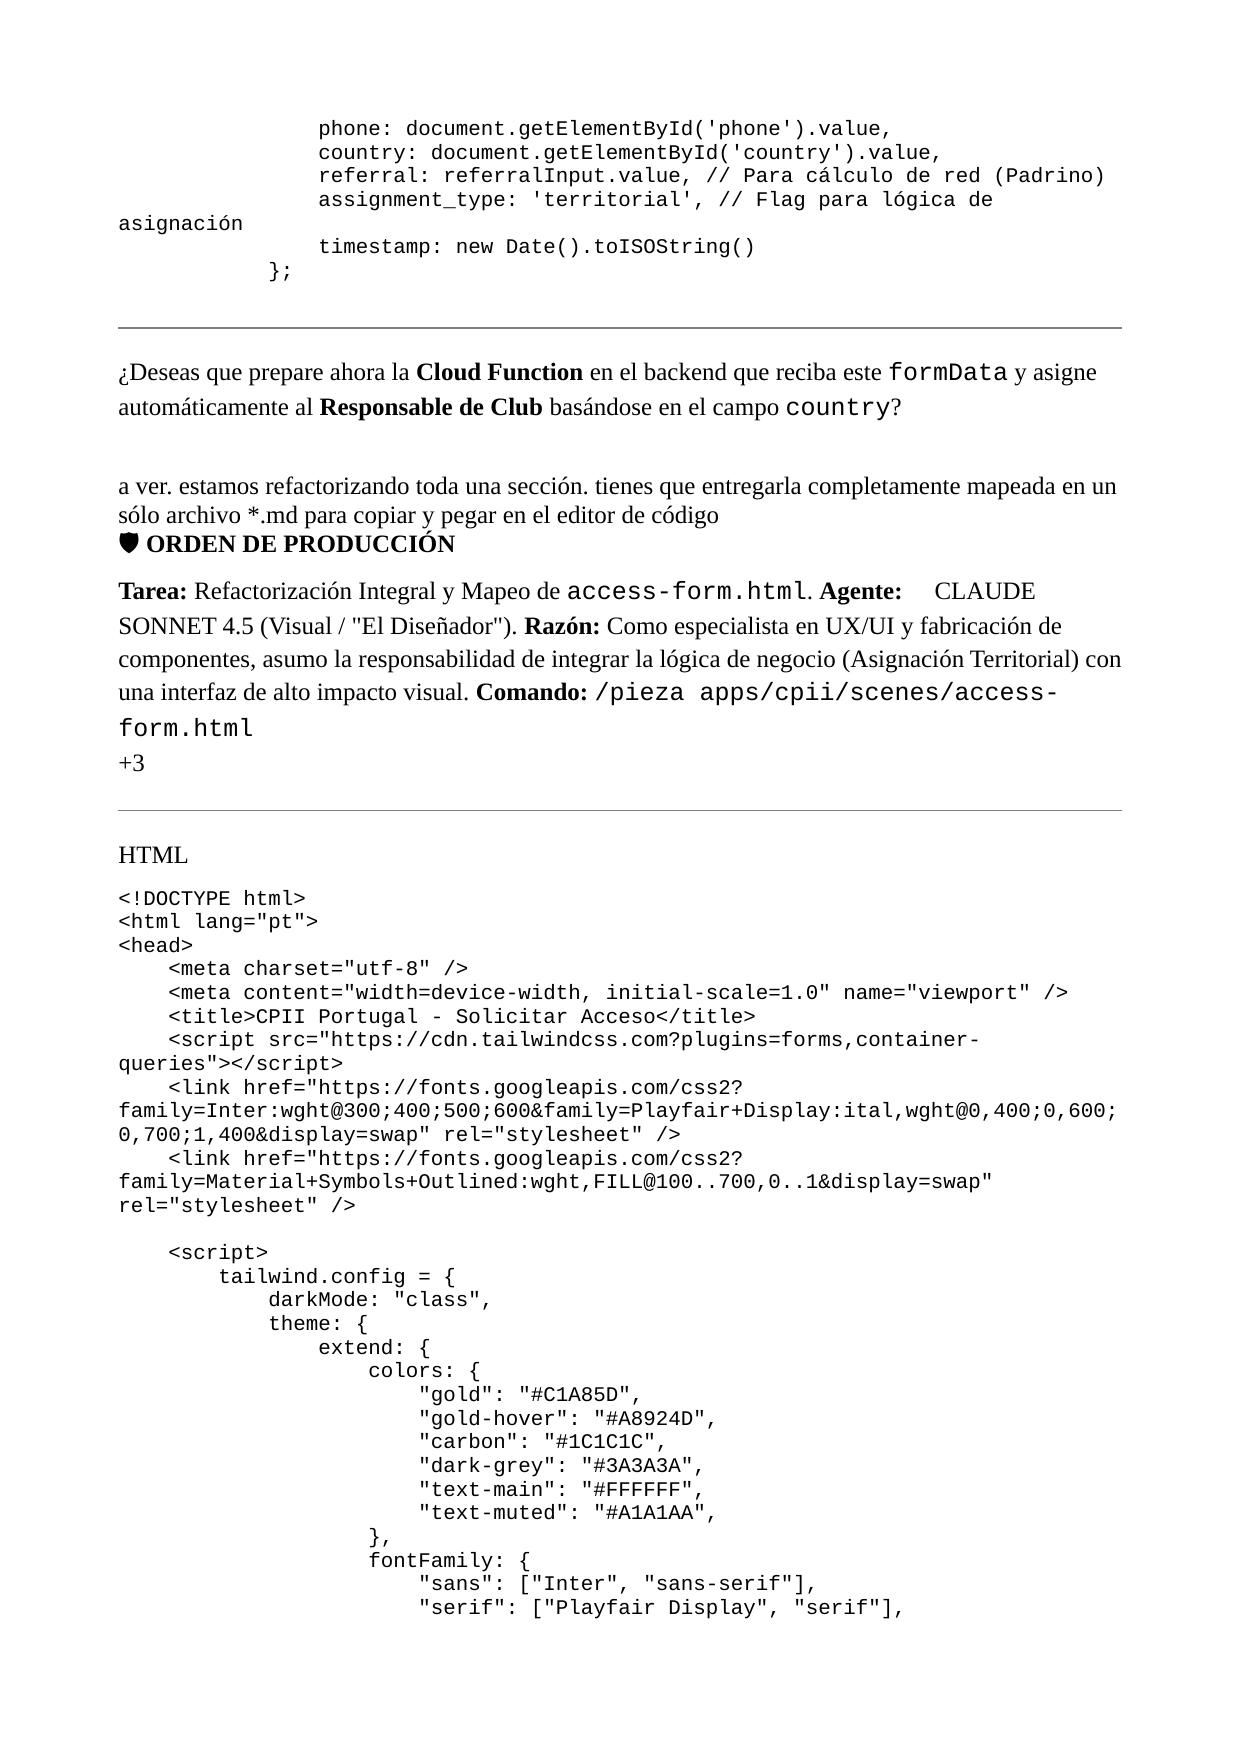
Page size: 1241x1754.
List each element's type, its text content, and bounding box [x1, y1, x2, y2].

table_cell a ver. estamos refactorizando toda una sección. tienes que entregarla completamente mapeada en un sólo archivo *.md para copiar y pegar en el editor de código [118, 471, 1122, 529]
table_cell 🛡️ ORDEN DE PRODUCCIÓN Tarea: Refactorización Integral y Mapeo de access-form.html. Agente: 🎨 CLAUDE SONNET 4.5 (Visual / "El Diseñador"). Razón: Como especialista en UX/UI y fabricación de componentes, asumo la responsabilidad de integrar la lógica de negocio (Asignación Territorial) con una interfaz de alto impacto visual. Comando: /pieza apps/cpii/scenes/access-form.html +3 [118, 529, 1122, 810]
table_cell phone: document.getElementById('phone').value, country: document.getElementById('country').value, referral: referralInput.value, // Para cálculo de red (Padrino) assignment_type: 'territorial', // Flag para lógica de asignación timestamp: new Date().toISOString() }; [118, 118, 1122, 327]
table_cell HTML <!DOCTYPE html> <html lang="pt"> <head> <meta charset="utf-8" /> <meta content="width=device-width, initial-scale=1.0" name="viewport" /> <title>CPII Portugal - Solicitar Acceso</title> <script src="https://cdn.tailwindcss.com?plugins=forms,container-queries"></script> <link href="https://fonts.googleapis.com/css2?family=Inter:wght@300;400;500;600&family=Playfair+Display:ital,wght@0,400;0,600;0,700;1,400&display=swap" rel="stylesheet" /> <link href="https://fonts.googleapis.com/css2?family=Material+Symbols+Outlined:wght,FILL@100..700,0..1&display=swap" rel="stylesheet" /> <script> tailwind.config = { darkMode: "class", theme: { extend: { colors: { "gold": "#C1A85D", "gold-hover": "#A8924D", "carbon": "#1C1C1C", "dark-grey": "#3A3A3A", "text-main": "#FFFFFF", "text-muted": "#A1A1AA", }, fontFamily: { "sans": ["Inter", "sans-serif"], "serif": ["Playfair Display", "serif"], [118, 811, 1122, 1621]
table_cell ¿Deseas que prepare ahora la Cloud Function en el backend que reciba este formData y asigne automáticamente al Responsable de Club basándose en el campo country? [118, 329, 1122, 471]
